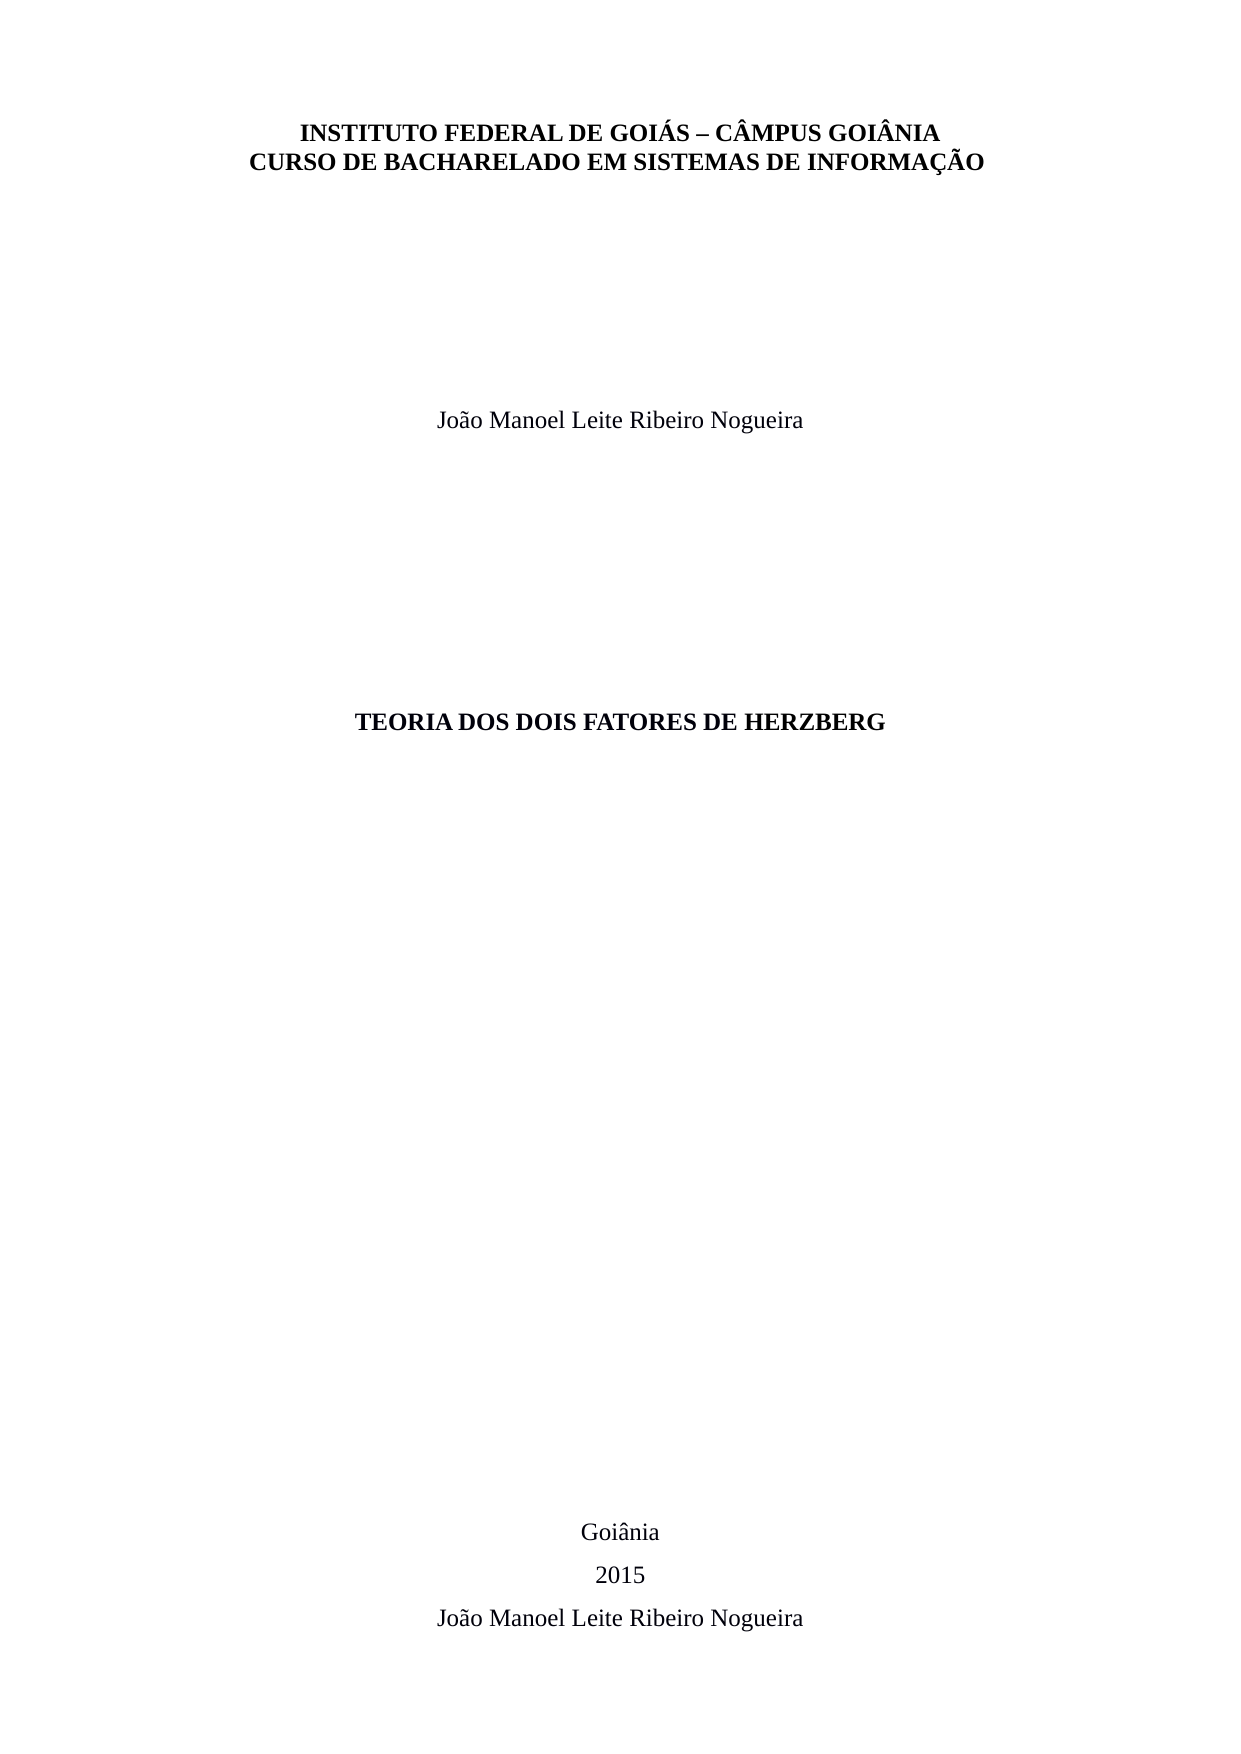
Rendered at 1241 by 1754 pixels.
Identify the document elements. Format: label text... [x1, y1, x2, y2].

subtitle INSTITUTO FEDERAL DE GOIÁS – CÂMPUS GOIÂNIA [118, 118, 1122, 147]
text João Manoel Leite Ribeiro Nogueira [118, 1603, 1122, 1632]
text TEORIA DOS DOIS FATORES DE HERZBERG [118, 707, 1122, 736]
text João Manoel Leite Ribeiro Nogueira [118, 406, 1122, 434]
subtitle CURSO DE BACHARELADO EM SISTEMAS DE INFORMAÇÃO [118, 147, 1122, 176]
text 2015 [118, 1560, 1122, 1589]
text Goiânia [118, 1517, 1122, 1546]
